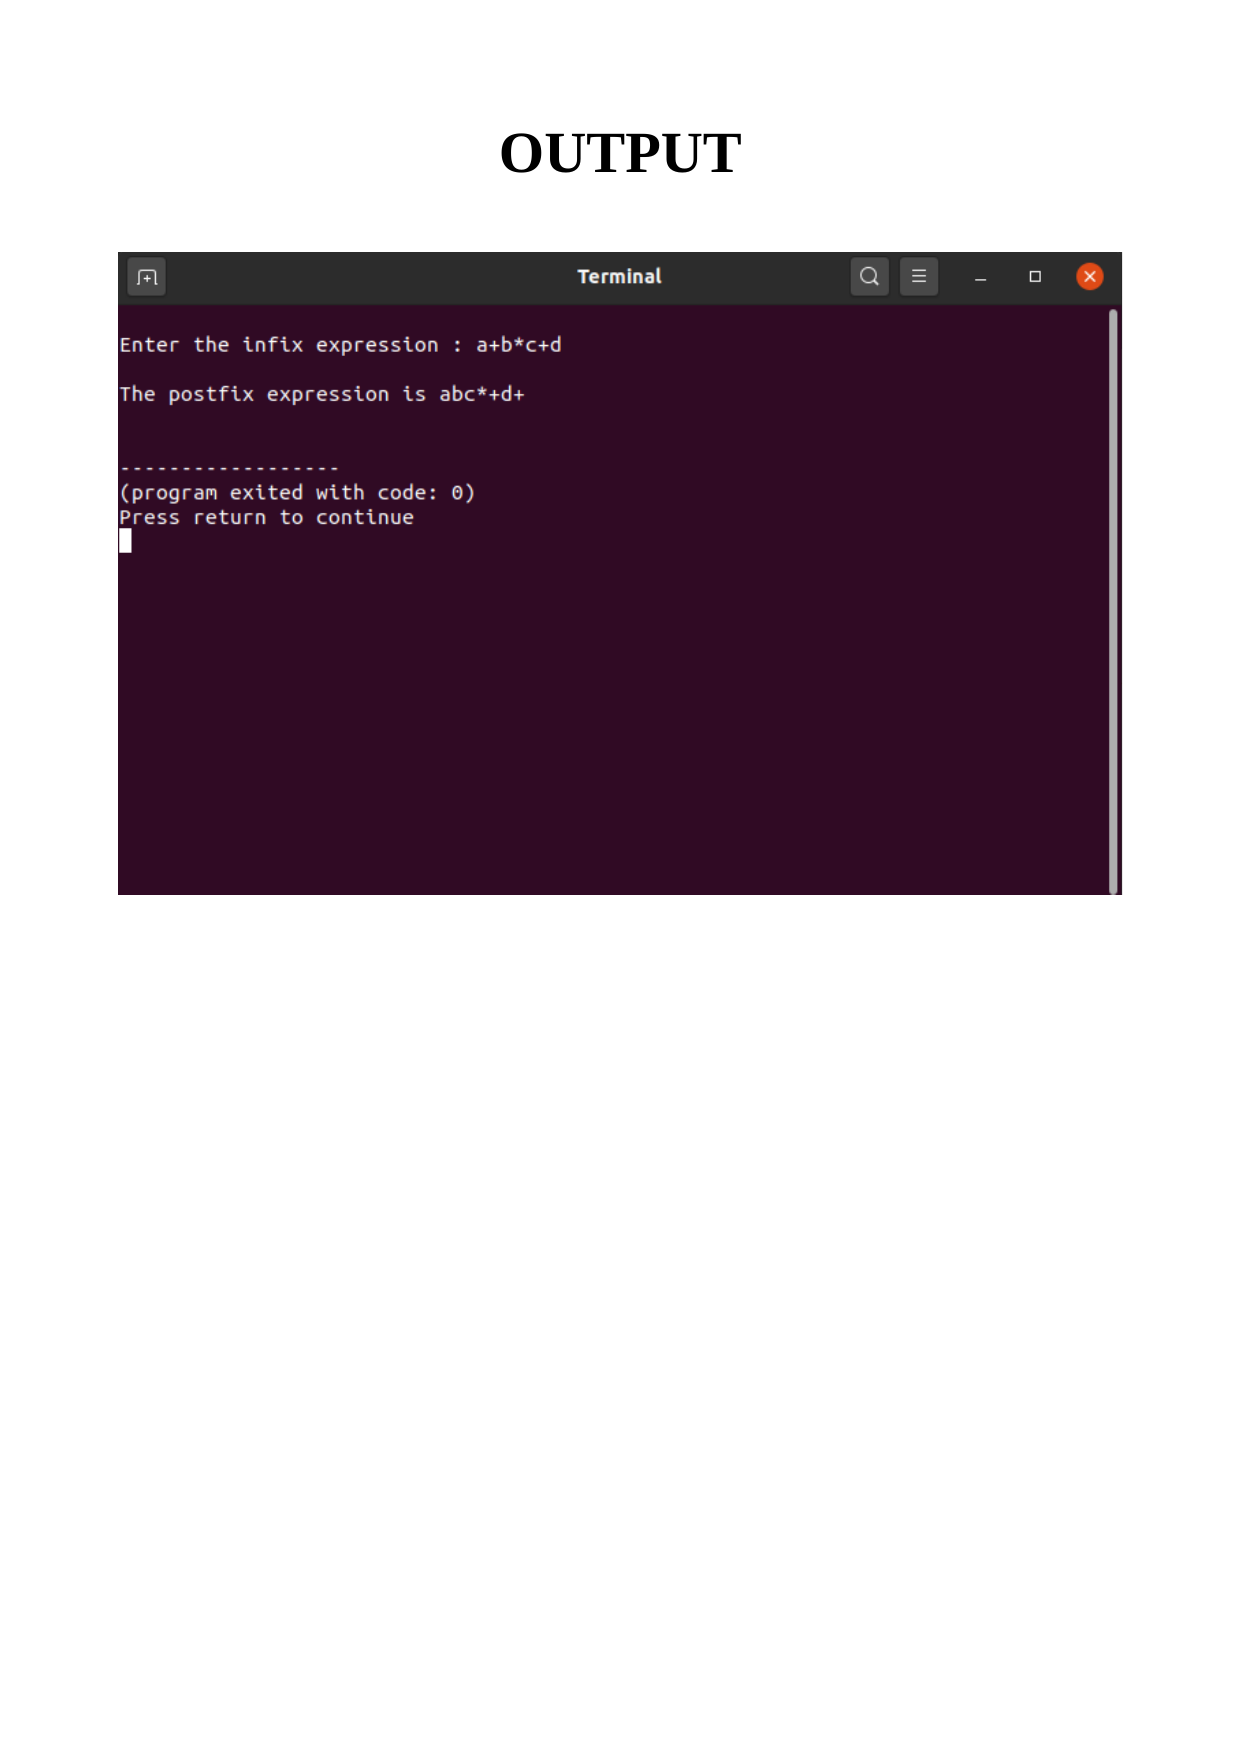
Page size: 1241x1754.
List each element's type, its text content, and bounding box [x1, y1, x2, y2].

text OUTPUT [118, 118, 1122, 185]
picture [118, 252, 1123, 895]
